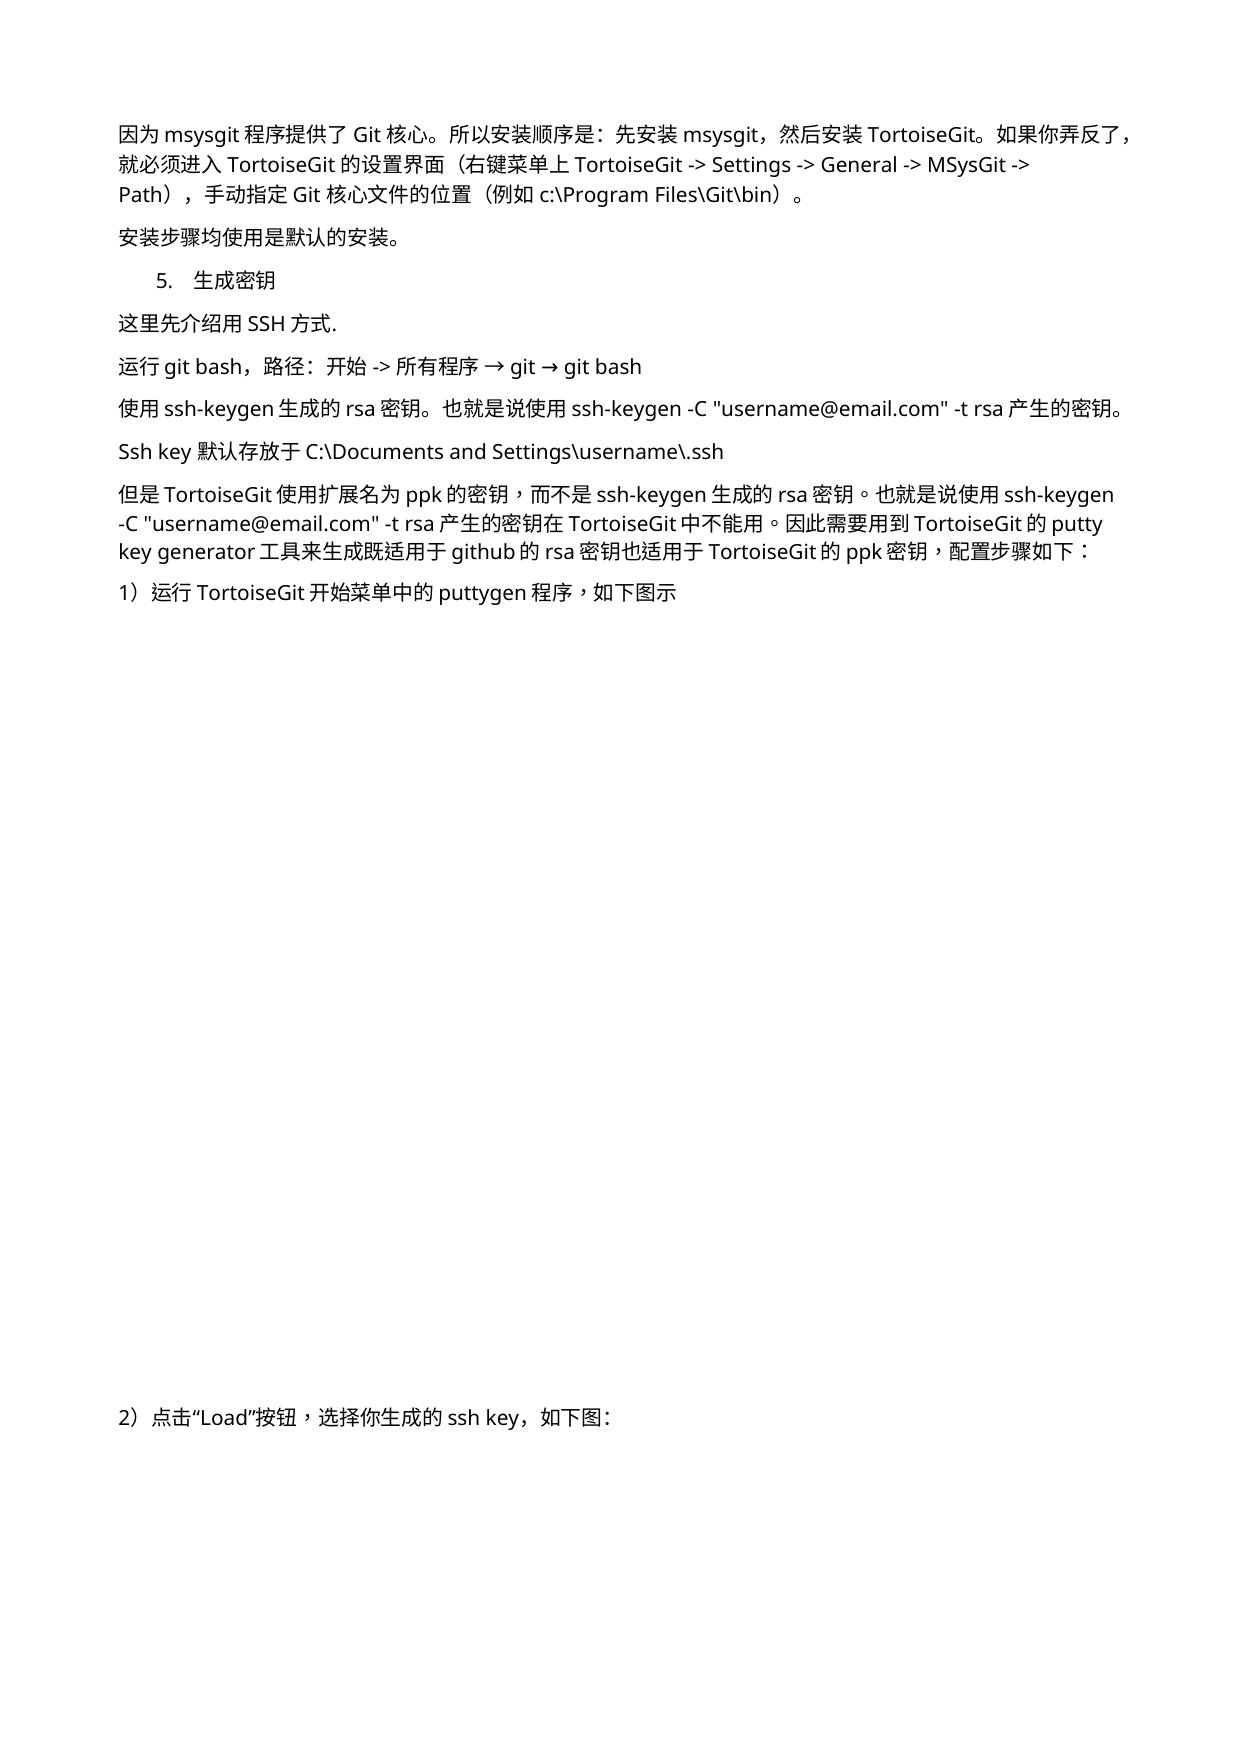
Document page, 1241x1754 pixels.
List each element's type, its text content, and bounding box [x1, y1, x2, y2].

text Ssh key 默认存放于C:\Documents and Settings\username\.ssh [118, 436, 1122, 466]
text 运行git bash，路径：开始 -> 所有程序 → git → git bash [118, 350, 1122, 380]
text 安装步骤均使用是默认的安装。 [118, 222, 1122, 252]
text 2）点击“Load”按钮，选择你生成的ssh key，如下图： [118, 1388, 1122, 1431]
text 因为msysgit程序提供了 Git 核心。所以安装顺序是：先安装 msysgit，然后安装 TortoiseGit。如果你弄反了，就必须进入 TortoiseGit 的设置界面（右键菜单上 TortoiseGit -> Settings -> General -> MSysGit -> Path），手动指定 Git 核心文件的位置（例如 c:\Program Files\Git\bin）。 [118, 118, 1122, 209]
text 但是TortoiseGit使用扩展名为ppk的密钥，而不是ssh-keygen生成的rsa密钥。也就是说使用ssh-keygen -C "username@email.com" -t rsa产生的密钥在TortoiseGit中不能用。因此需要用到TortoiseGit的putty key generator工具来生成既适用于github的rsa密钥也适用于TortoiseGit的ppk密钥，配置步骤如下： [118, 478, 1122, 566]
list 生成密钥 [156, 264, 1122, 294]
text 1）运行TortoiseGit开始菜单中的puttygen程序，如下图示 [118, 578, 1122, 606]
text 使用ssh-keygen生成的rsa密钥。也就是说使用ssh-keygen -C "username@email.com" -t rsa产生的密钥。 [118, 393, 1122, 423]
text 这里先介绍用SSH方式. [118, 307, 1122, 337]
